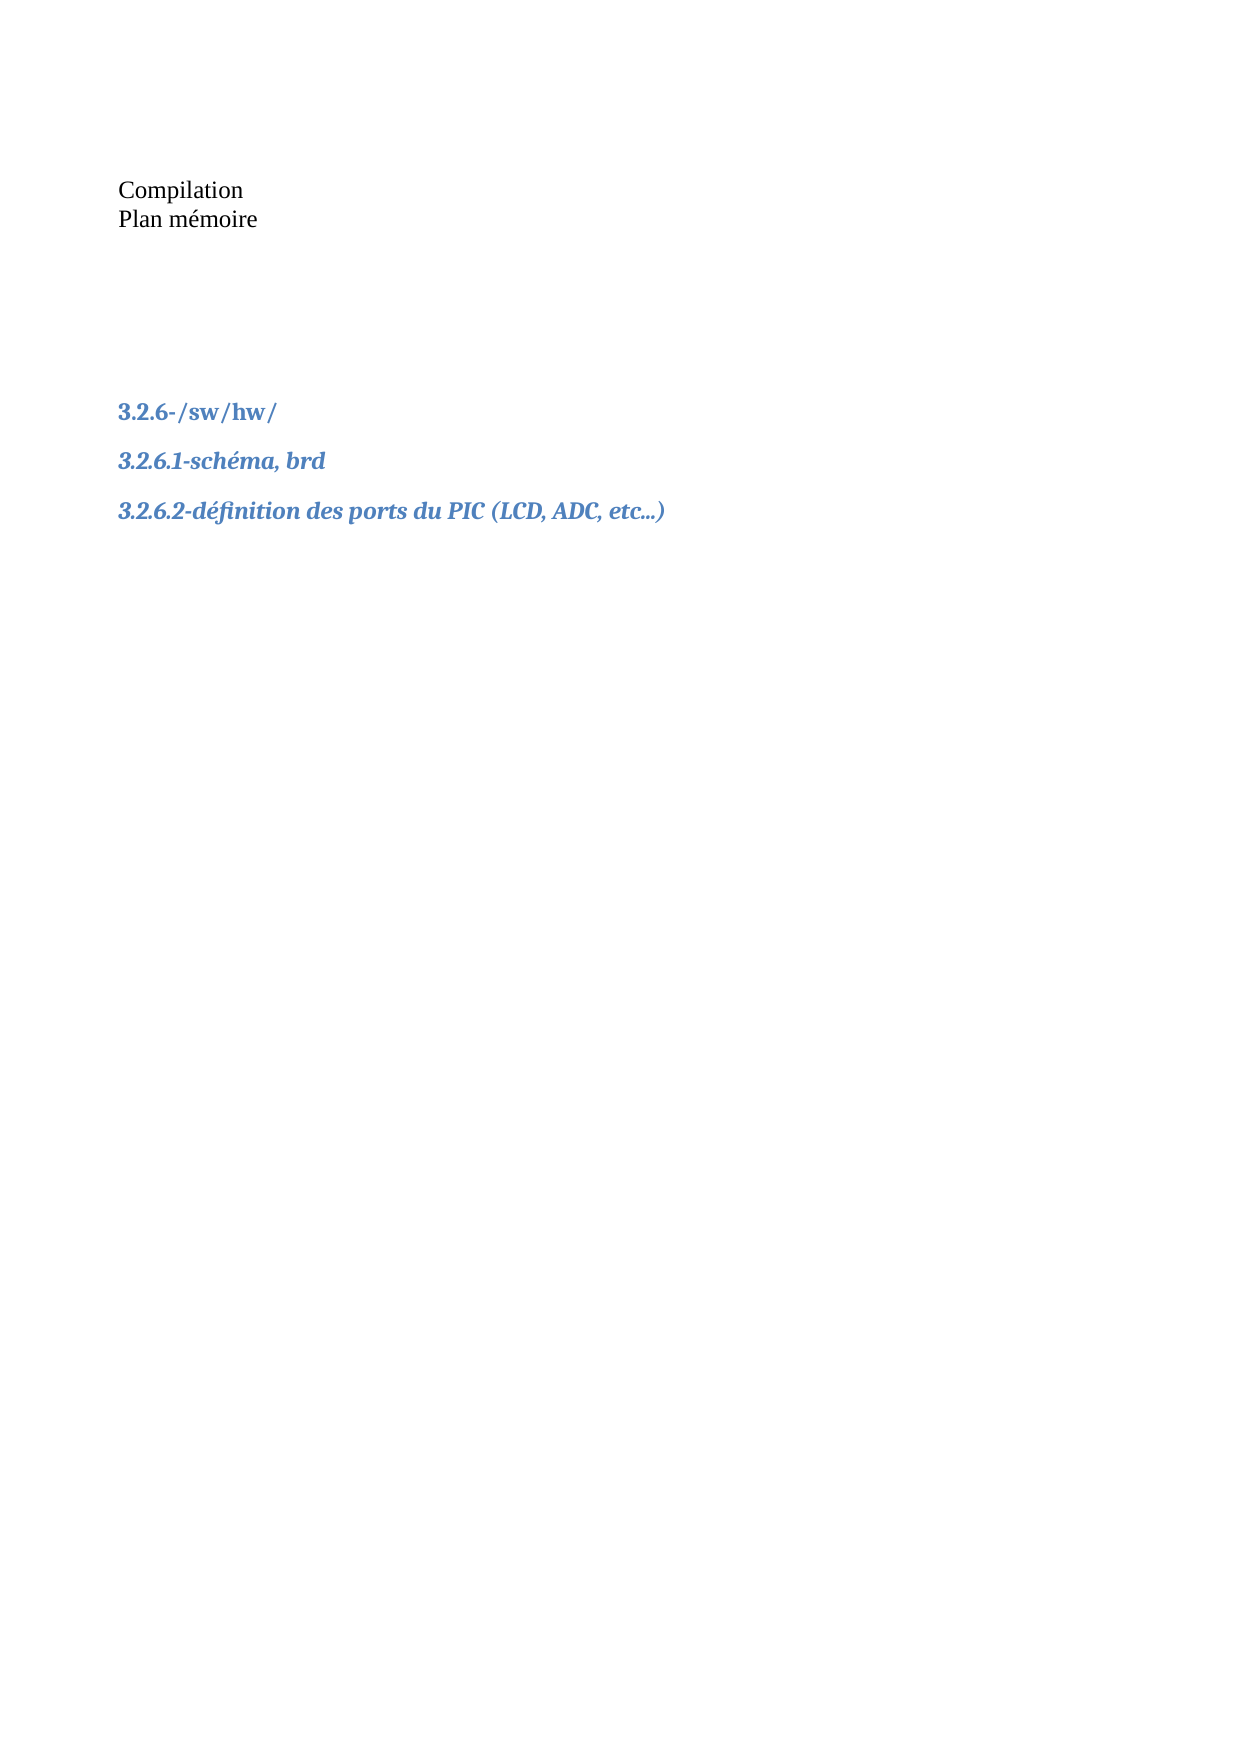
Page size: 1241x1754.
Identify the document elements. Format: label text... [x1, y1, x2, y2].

subtitle 3.2.6-/sw/hw/ [118, 398, 1122, 426]
subtitle 3.2.6.1-schéma, brd [118, 447, 1122, 476]
text Plan mémoire [118, 204, 1122, 233]
subtitle 3.2.6.2-définition des ports du PIC (LCD, ADC, etc...) [118, 497, 1122, 526]
text Compilation [118, 176, 1122, 204]
